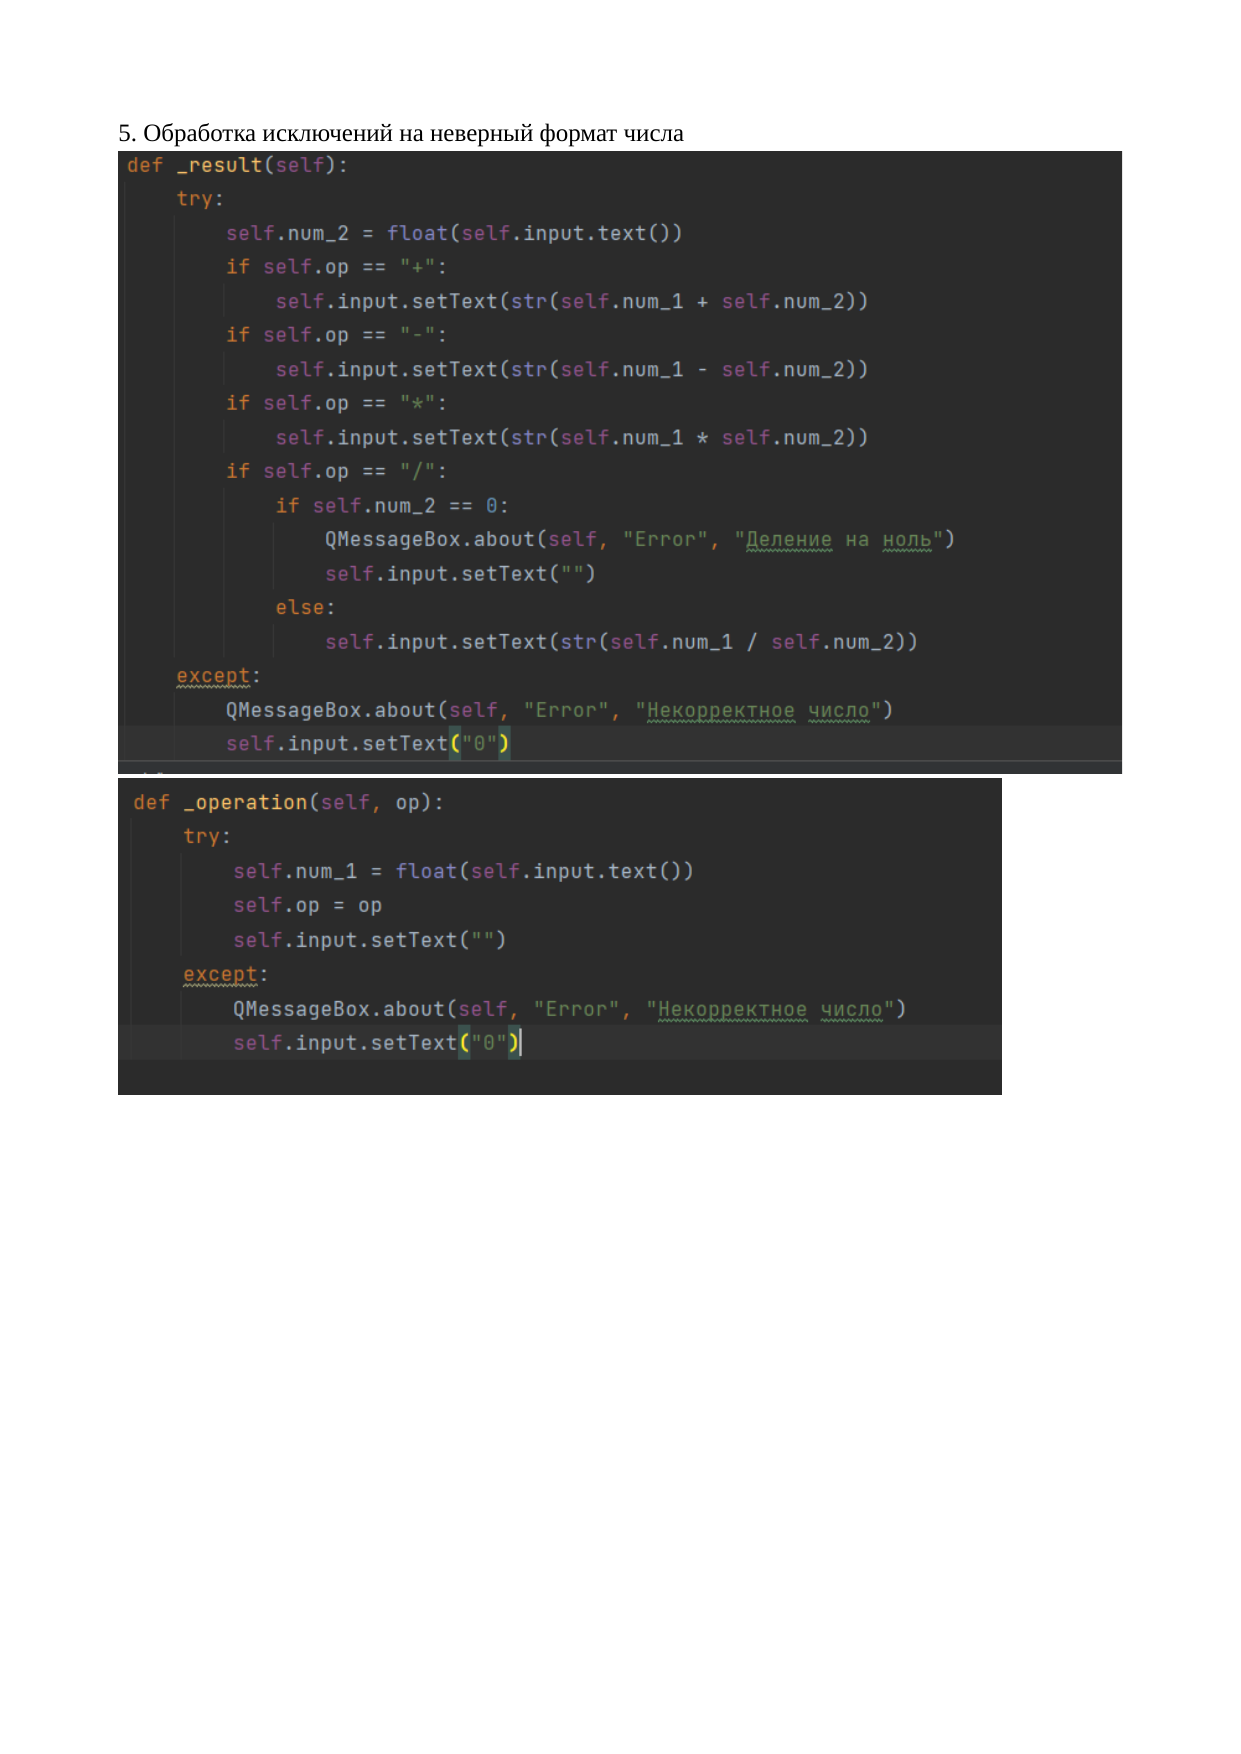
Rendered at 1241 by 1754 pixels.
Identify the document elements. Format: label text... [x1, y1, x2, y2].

text 5. Обработка исключений на неверный формат числа [118, 118, 1122, 147]
